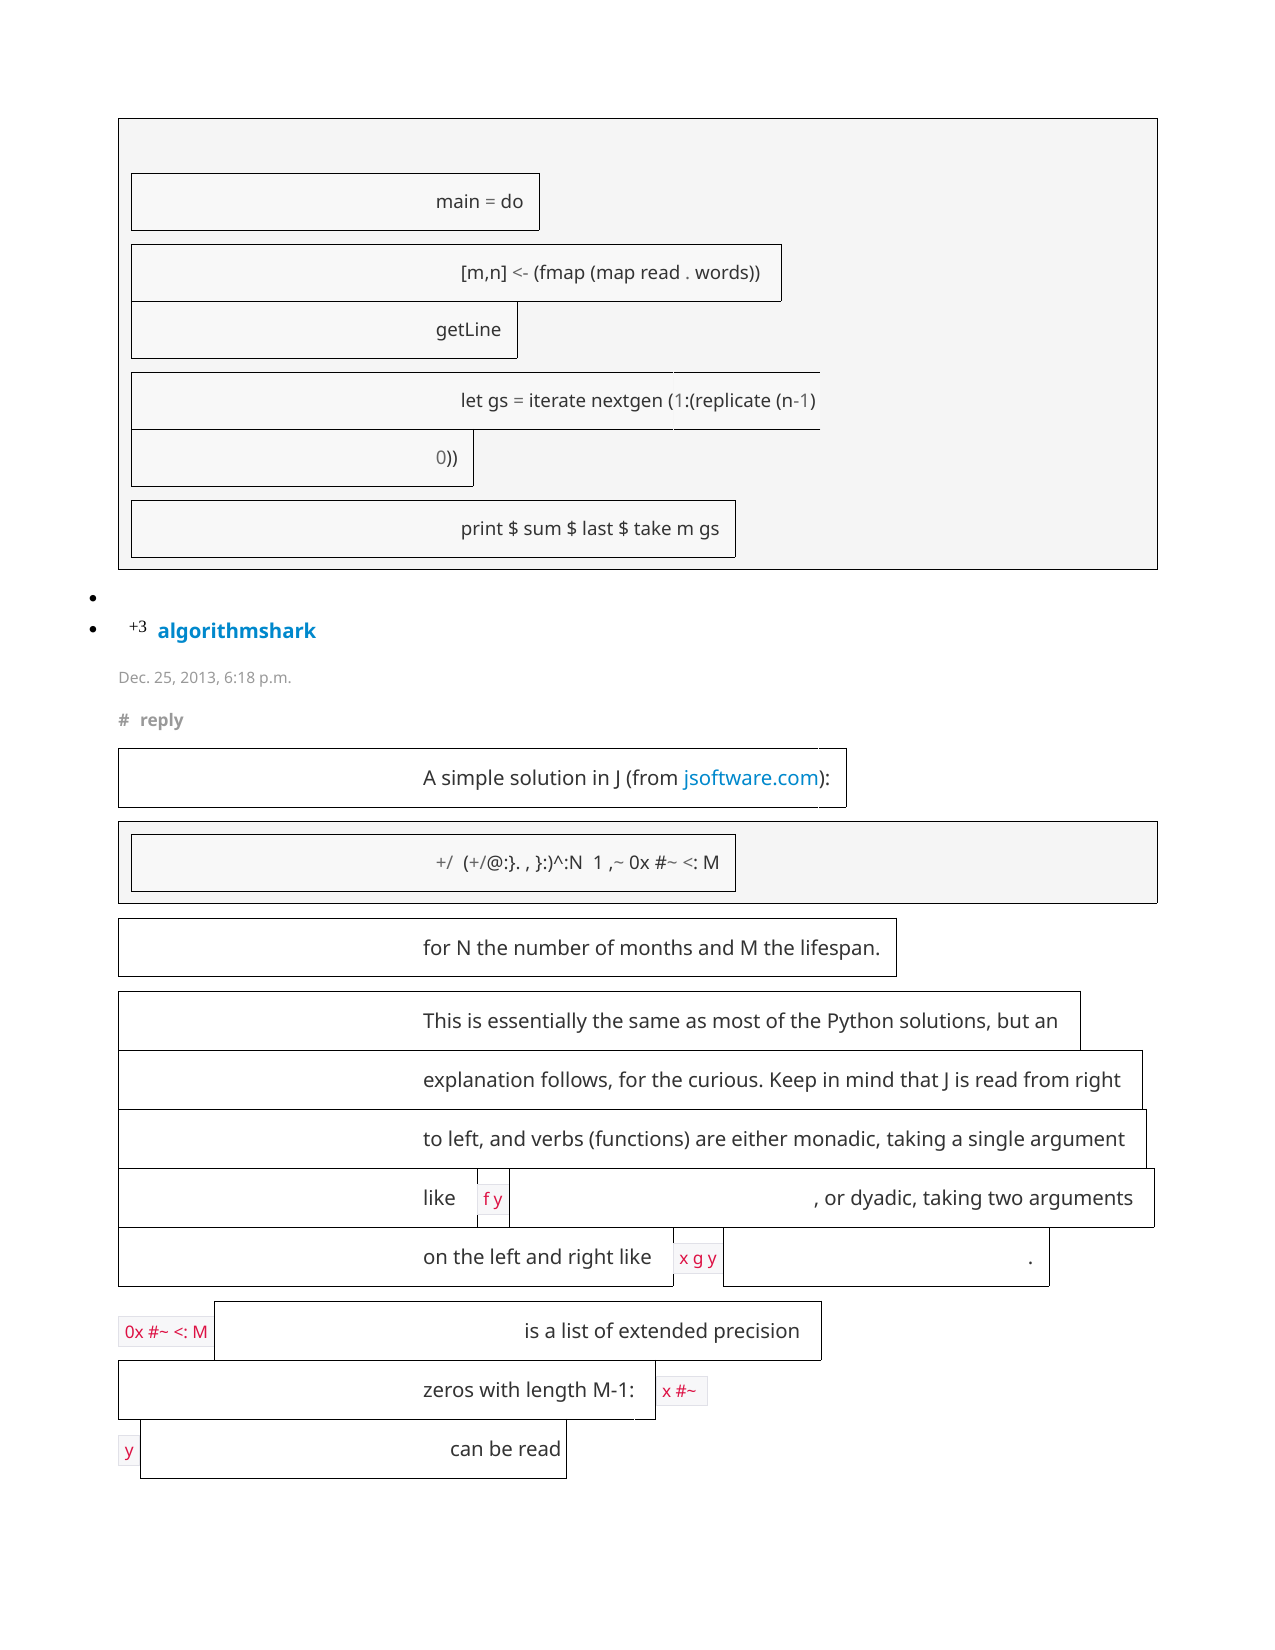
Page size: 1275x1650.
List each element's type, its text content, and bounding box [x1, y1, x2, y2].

list 0x #~ <: M is a list of extended precision zeros with length M-1: x #~ y can be read as y copies of x, and <: is decrement. The 1 ,~ portion in front appends a 1 to the end of that. This array represents a record of how many rabbits of each age there are, so at "month 0" we assume we have a single rabbit couple on the verge of death, which will deliver a single newborn for month 1. [119, 1361, 655, 1419]
list 0x #~ <: M is a list of extended precision zeros with length M-1: x #~ y can be read as y copies of x, and <: is decrement. The 1 ,~ portion in front appends a 1 to the end of that. This array represents a record of how many rabbits of each age there are, so at "month 0" we assume we have a single rabbit couple on the verge of death, which will deliver a single newborn for month 1. [215, 1302, 821, 1360]
list [m,n] <- (fmap (map read . words)) getLine [119, 231, 1157, 358]
list This is essentially the same as most of the Python solutions, but an explanation follows, for the curious. Keep in mind that J is read from right to left, and verbs (functions) are either monadic, taking a single argument like f y, or dyadic, taking two arguments on the left and right like x g y. [119, 1051, 1142, 1109]
list This is essentially the same as most of the Python solutions, but an explanation follows, for the curious. Keep in mind that J is read from right to left, and verbs (functions) are either monadic, taking a single argument like f y, or dyadic, taking two arguments on the left and right like x g y. [119, 1169, 477, 1227]
list print $ sum $ last $ take m gs [119, 487, 1157, 569]
list Dec. 25, 2013, 6:18 p.m. [118, 660, 1157, 688]
list # reply [118, 704, 1157, 732]
list for N the number of months and M the lifespan. [119, 919, 896, 976]
list 0x #~ <: M is a list of extended precision zeros with length M-1: x #~ y can be read as y copies of x, and <: is decrement. The 1 ,~ portion in front appends a 1 to the end of that. This array represents a record of how many rabbits of each age there are, so at "month 0" we assume we have a single rabbit couple on the verge of death, which will deliver a single newborn for month 1. [567, 1301, 1157, 1478]
list algorithmshark [118, 617, 1157, 645]
list This is essentially the same as most of the Python solutions, but an explanation follows, for the curious. Keep in mind that J is read from right to left, and verbs (functions) are either monadic, taking a single argument like f y, or dyadic, taking two arguments on the left and right like x g y. [724, 1228, 1049, 1286]
list +/ (+/@:}. , }:)^:N 1 ,~ 0x #~ <: M [119, 822, 1157, 903]
list This is essentially the same as most of the Python solutions, but an explanation follows, for the curious. Keep in mind that J is read from right to left, and verbs (functions) are either monadic, taking a single argument like f y, or dyadic, taking two arguments on the left and right like x g y. [1050, 991, 1157, 1286]
list A simple solution in J (from jsoftware.com): [119, 749, 846, 807]
list This is essentially the same as most of the Python solutions, but an explanation follows, for the curious. Keep in mind that J is read from right to left, and verbs (functions) are either monadic, taking a single argument like f y, or dyadic, taking two arguments on the left and right like x g y. [510, 1169, 1154, 1227]
list [897, 917, 1157, 977]
list This is essentially the same as most of the Python solutions, but an explanation follows, for the curious. Keep in mind that J is read from right to left, and verbs (functions) are either monadic, taking a single argument like f y, or dyadic, taking two arguments on the left and right like x g y. [119, 1110, 1146, 1168]
list This is essentially the same as most of the Python solutions, but an explanation follows, for the curious. Keep in mind that J is read from right to left, and verbs (functions) are either monadic, taking a single argument like f y, or dyadic, taking two arguments on the left and right like x g y. [119, 992, 1080, 1050]
list 0x #~ <: M is a list of extended precision zeros with length M-1: x #~ y can be read as y copies of x, and <: is decrement. The 1 ,~ portion in front appends a 1 to the end of that. This array represents a record of how many rabbits of each age there are, so at "month 0" we assume we have a single rabbit couple on the verge of death, which will deliver a single newborn for month 1. [141, 1420, 566, 1478]
list let gs = iterate nextgen (1:(replicate (n-1) 0)) [119, 359, 1157, 486]
list main = do [119, 160, 1157, 230]
list This is essentially the same as most of the Python solutions, but an explanation follows, for the curious. Keep in mind that J is read from right to left, and verbs (functions) are either monadic, taking a single argument like f y, or dyadic, taking two arguments on the left and right like x g y. [119, 1228, 673, 1286]
list +3 [118, 617, 157, 636]
list [847, 748, 1157, 807]
